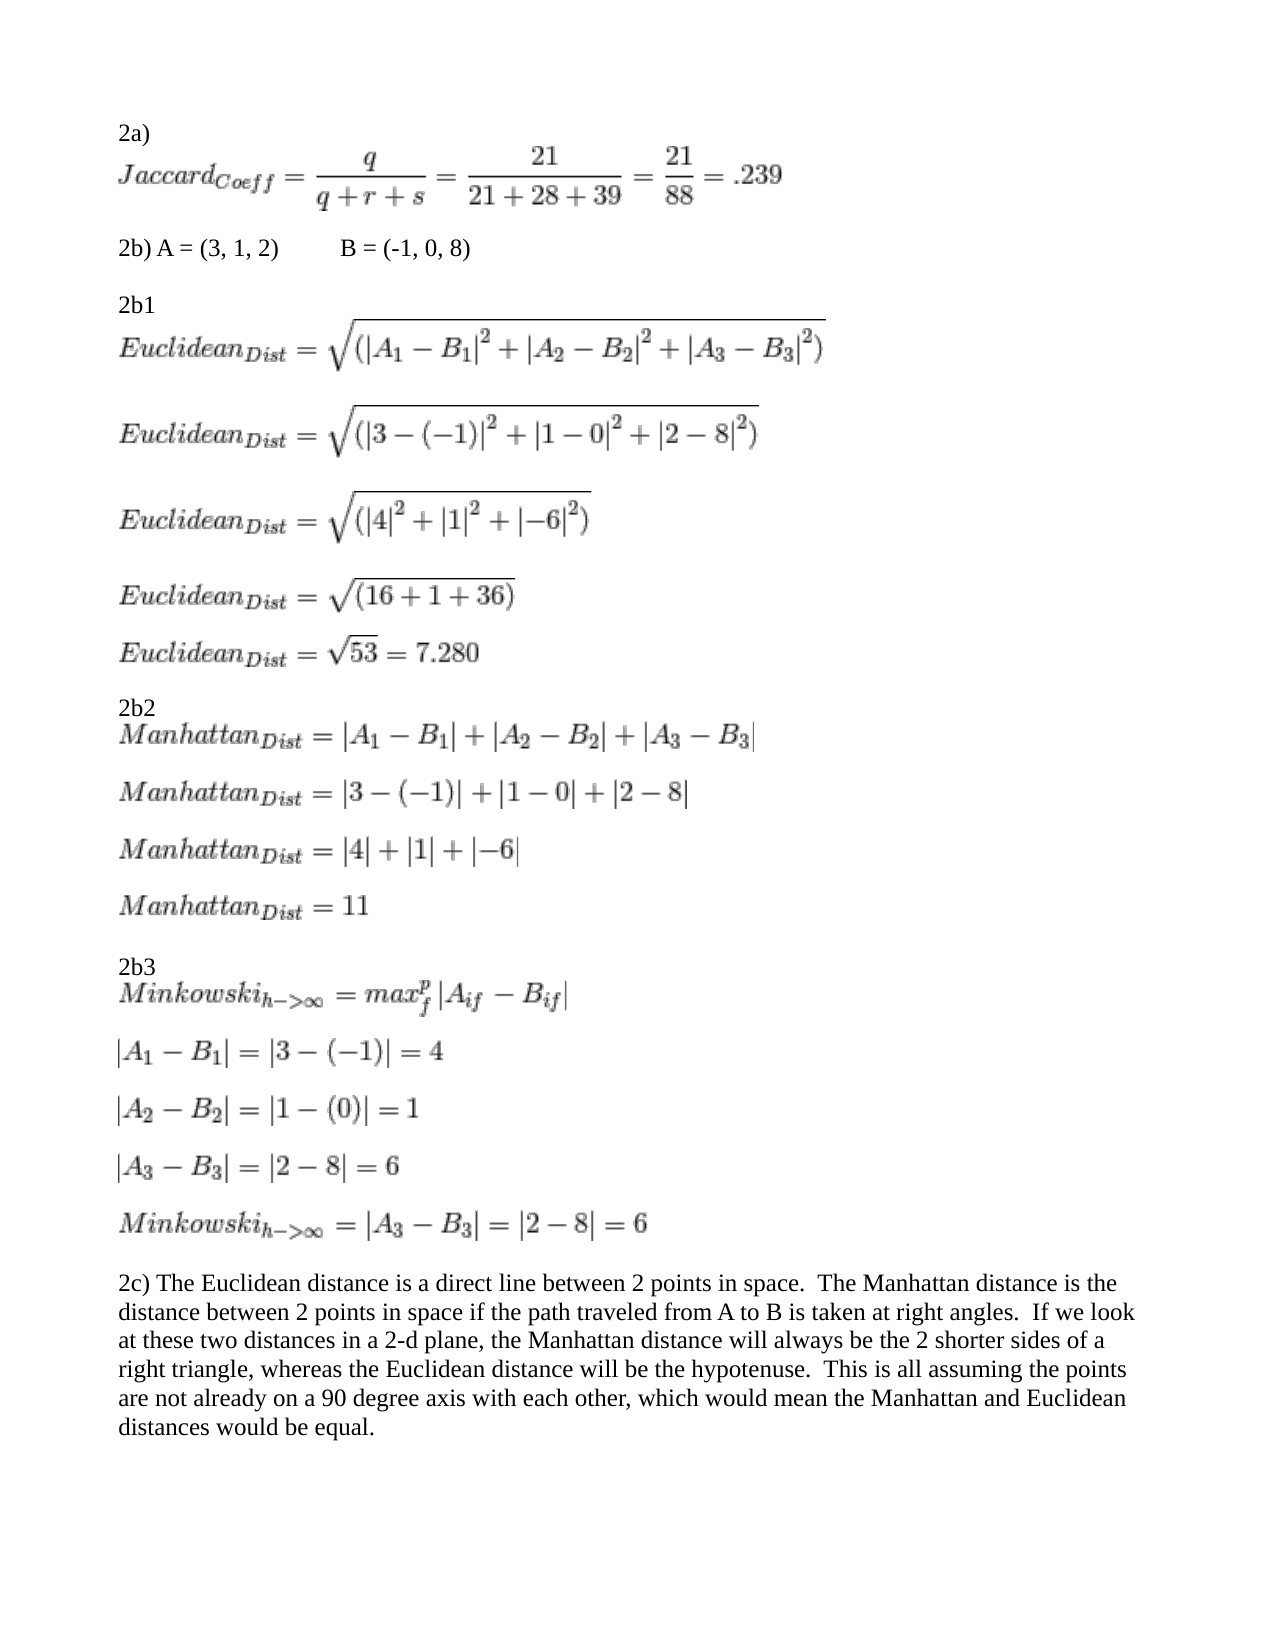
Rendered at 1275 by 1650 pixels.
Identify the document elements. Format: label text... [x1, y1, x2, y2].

picture [118, 836, 519, 867]
picture [118, 319, 826, 373]
picture [118, 1153, 400, 1183]
picture [118, 894, 369, 920]
text 2b3 [118, 952, 1157, 981]
picture [118, 1038, 444, 1068]
picture [118, 1095, 419, 1126]
picture [118, 578, 515, 614]
text 2b) A = (3, 1, 2) B = (-1, 0, 8) [118, 233, 1157, 262]
picture [118, 721, 754, 752]
picture [118, 405, 759, 459]
text 2b1 [118, 291, 1157, 319]
picture [118, 980, 567, 1017]
picture [118, 146, 783, 211]
picture [118, 491, 592, 545]
picture [118, 635, 479, 667]
picture [118, 1210, 648, 1241]
text 2b2 [118, 693, 1157, 722]
picture [118, 779, 687, 809]
text 2c) The Euclidean distance is a direct line between 2 points in space. The Manhattan distance is the distance between 2 points in space if the path traveled from A to B is taken at right angles. If we look at these two distances in a 2-d plane, the Manhattan distance will always be the 2 shorter sides of a right triangle, whereas the Euclidean distance will be the hypotenuse. This is all assuming the points are not already on a 90 degree axis with each other, which would mean the Manhattan and Euclidean distances would be equal. [118, 1268, 1157, 1441]
text 2a) [118, 118, 1157, 147]
